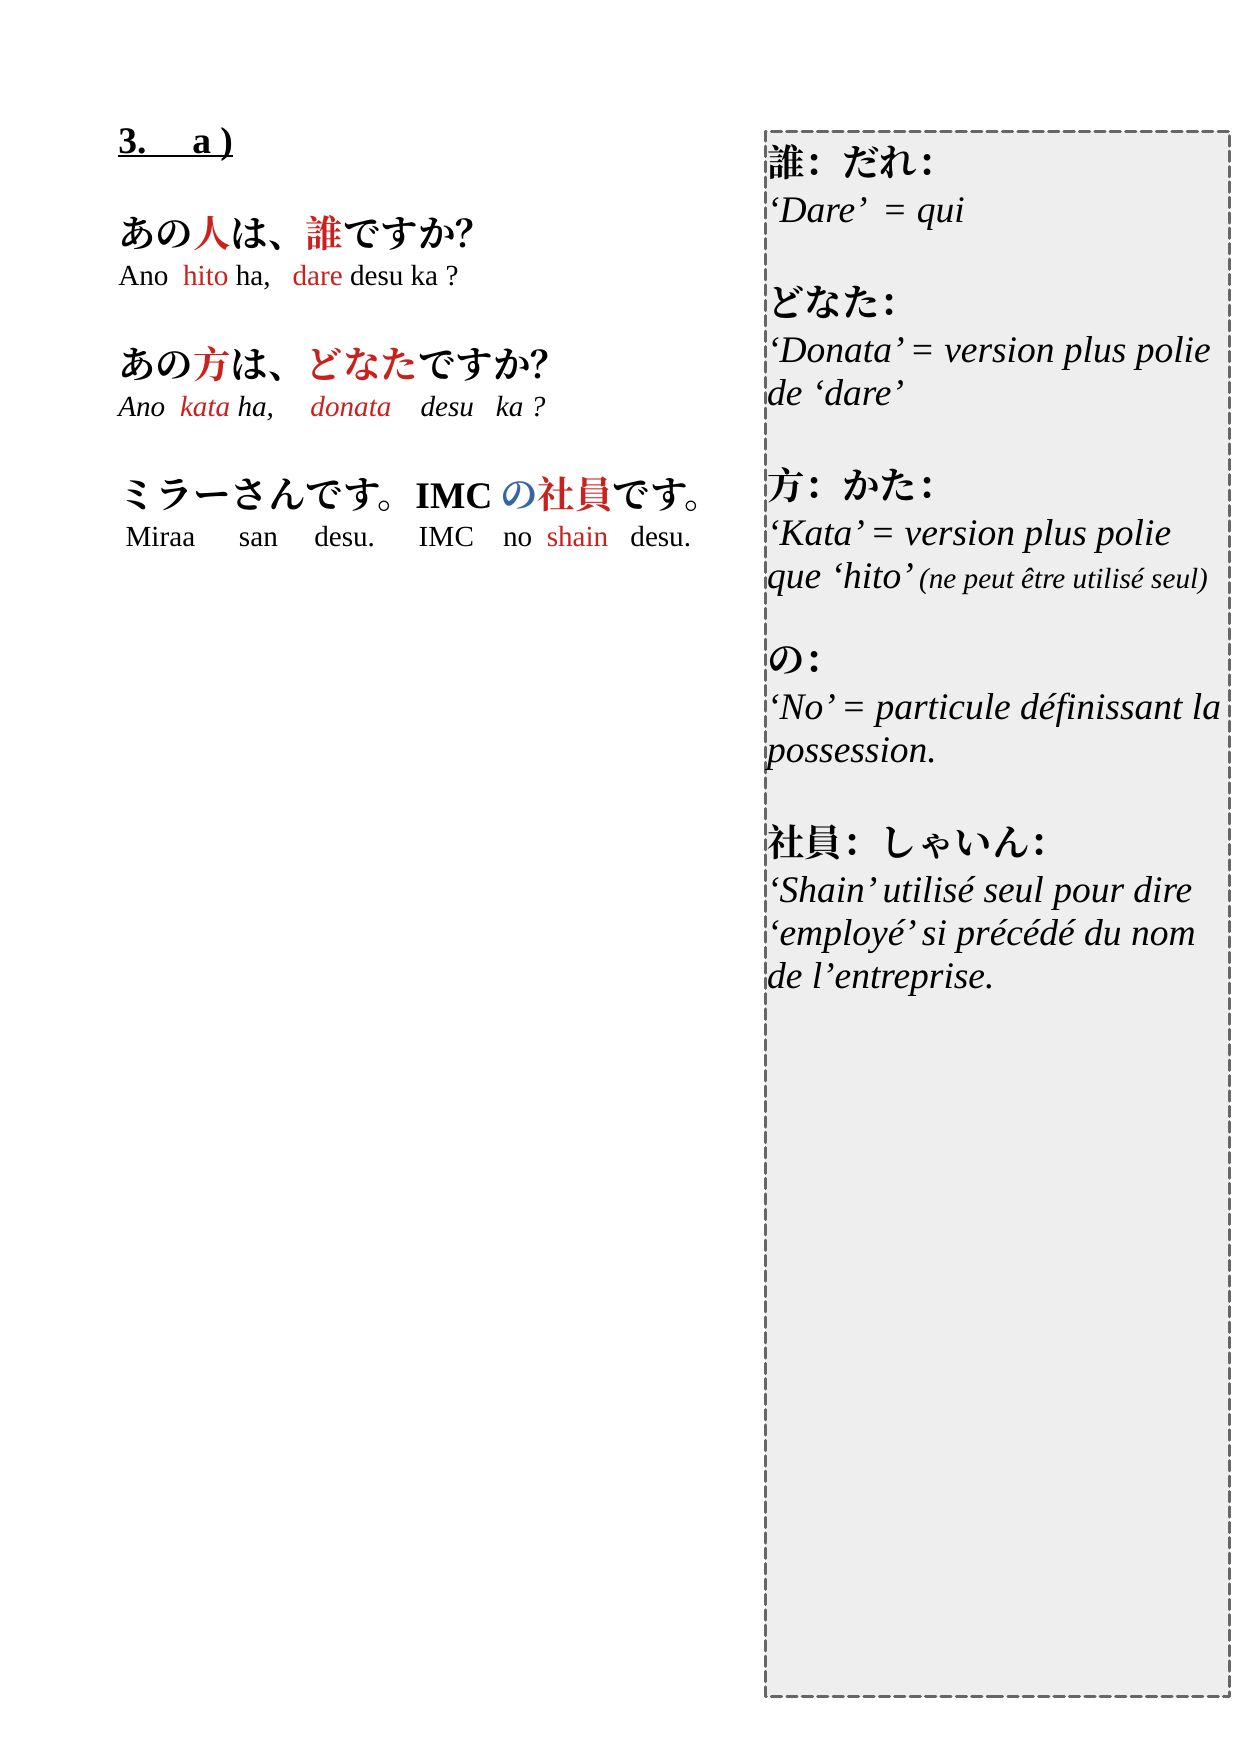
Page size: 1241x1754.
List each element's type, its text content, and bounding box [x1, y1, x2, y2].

text Ano kata ha, donata desu ka ? [118, 389, 765, 422]
text あの方は、どなたですか？ [118, 335, 765, 389]
text あの人は、誰ですか？ [118, 204, 765, 258]
text ミラーさんです。IMCの社員です。 [118, 465, 765, 519]
text Ano hito ha, dare desu ka ? [118, 258, 765, 292]
text 3. a ) [118, 118, 1122, 161]
text Miraa san desu. IMC no shain desu. [118, 519, 765, 553]
